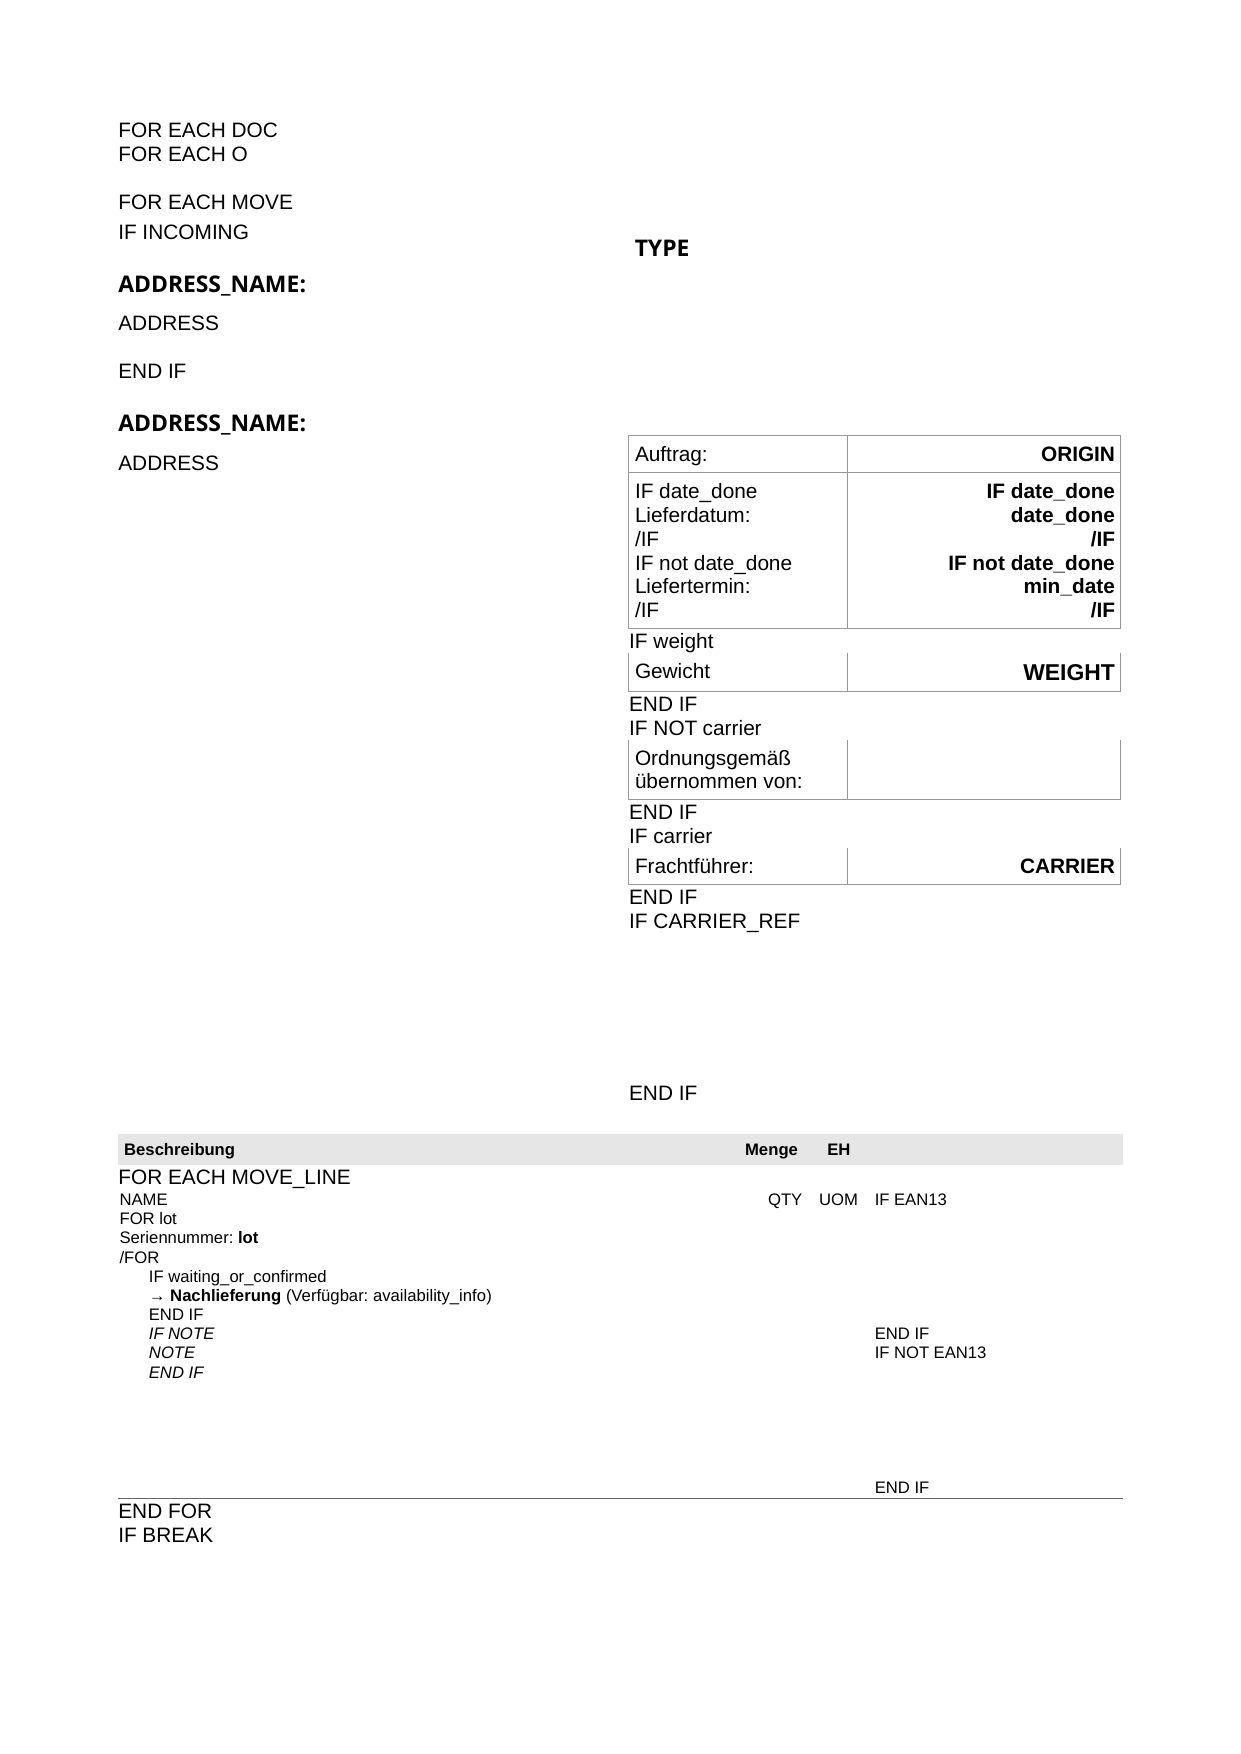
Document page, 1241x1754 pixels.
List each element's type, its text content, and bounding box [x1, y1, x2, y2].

text FOR EACH O [118, 142, 1122, 166]
table_header IF INCOMING ADDRESS_NAME: ADDRESS END IF ADDRESS_NAME: ADDRESS [118, 214, 629, 1110]
table_header IF EAN13 END IF IF NOT EAN13 [874, 1189, 1123, 1458]
text <setLang(o.partner_id.lang or 'de_DE')> [118, 166, 1122, 190]
table_header WEIGHT [848, 653, 1120, 691]
table_cell IF date_done Lieferdatum: /IF IF not date_done Liefertermin: /IF [629, 473, 847, 628]
table_header TYPE IF weight END IF IF NOT carrier END IF IF carrier END IF IF CARRIER_REF END IF [629, 214, 1122, 1110]
table_header NAME FOR lot Seriennummer: lot /FOR IF waiting_or_confirmed → Nachlieferung (Verfügbar: availability_info) END IF IF NOTE NOTE END IF [118, 1189, 691, 1498]
text FOR EACH MOVE_LINE [118, 1165, 1122, 1189]
text END FOR [118, 1499, 1122, 1523]
table_header Menge [691, 1134, 803, 1165]
table_header [874, 1134, 1123, 1165]
text FOR EACH DOC [118, 118, 1122, 142]
text IF BREAK [118, 1523, 1122, 1547]
table_header [848, 740, 1120, 799]
table_header END IF [874, 1459, 1123, 1498]
table_header UOM [803, 1189, 873, 1498]
table_header Beschreibung [118, 1134, 691, 1165]
table_header EH [803, 1134, 874, 1165]
table_header Gewicht [629, 653, 847, 691]
table_header Ordnungsgemäß übernommen von: [629, 740, 847, 799]
table_header QTY [691, 1189, 803, 1498]
table_header Frachtführer: [629, 848, 847, 883]
text FOR EACH MOVE [118, 190, 1122, 214]
table_header ORIGIN [848, 436, 1120, 472]
table_header Auftrag: [629, 436, 847, 472]
table_header CARRIER [848, 848, 1120, 883]
table_cell IF date_done date_done /IF IF not date_done min_date /IF [848, 473, 1120, 628]
